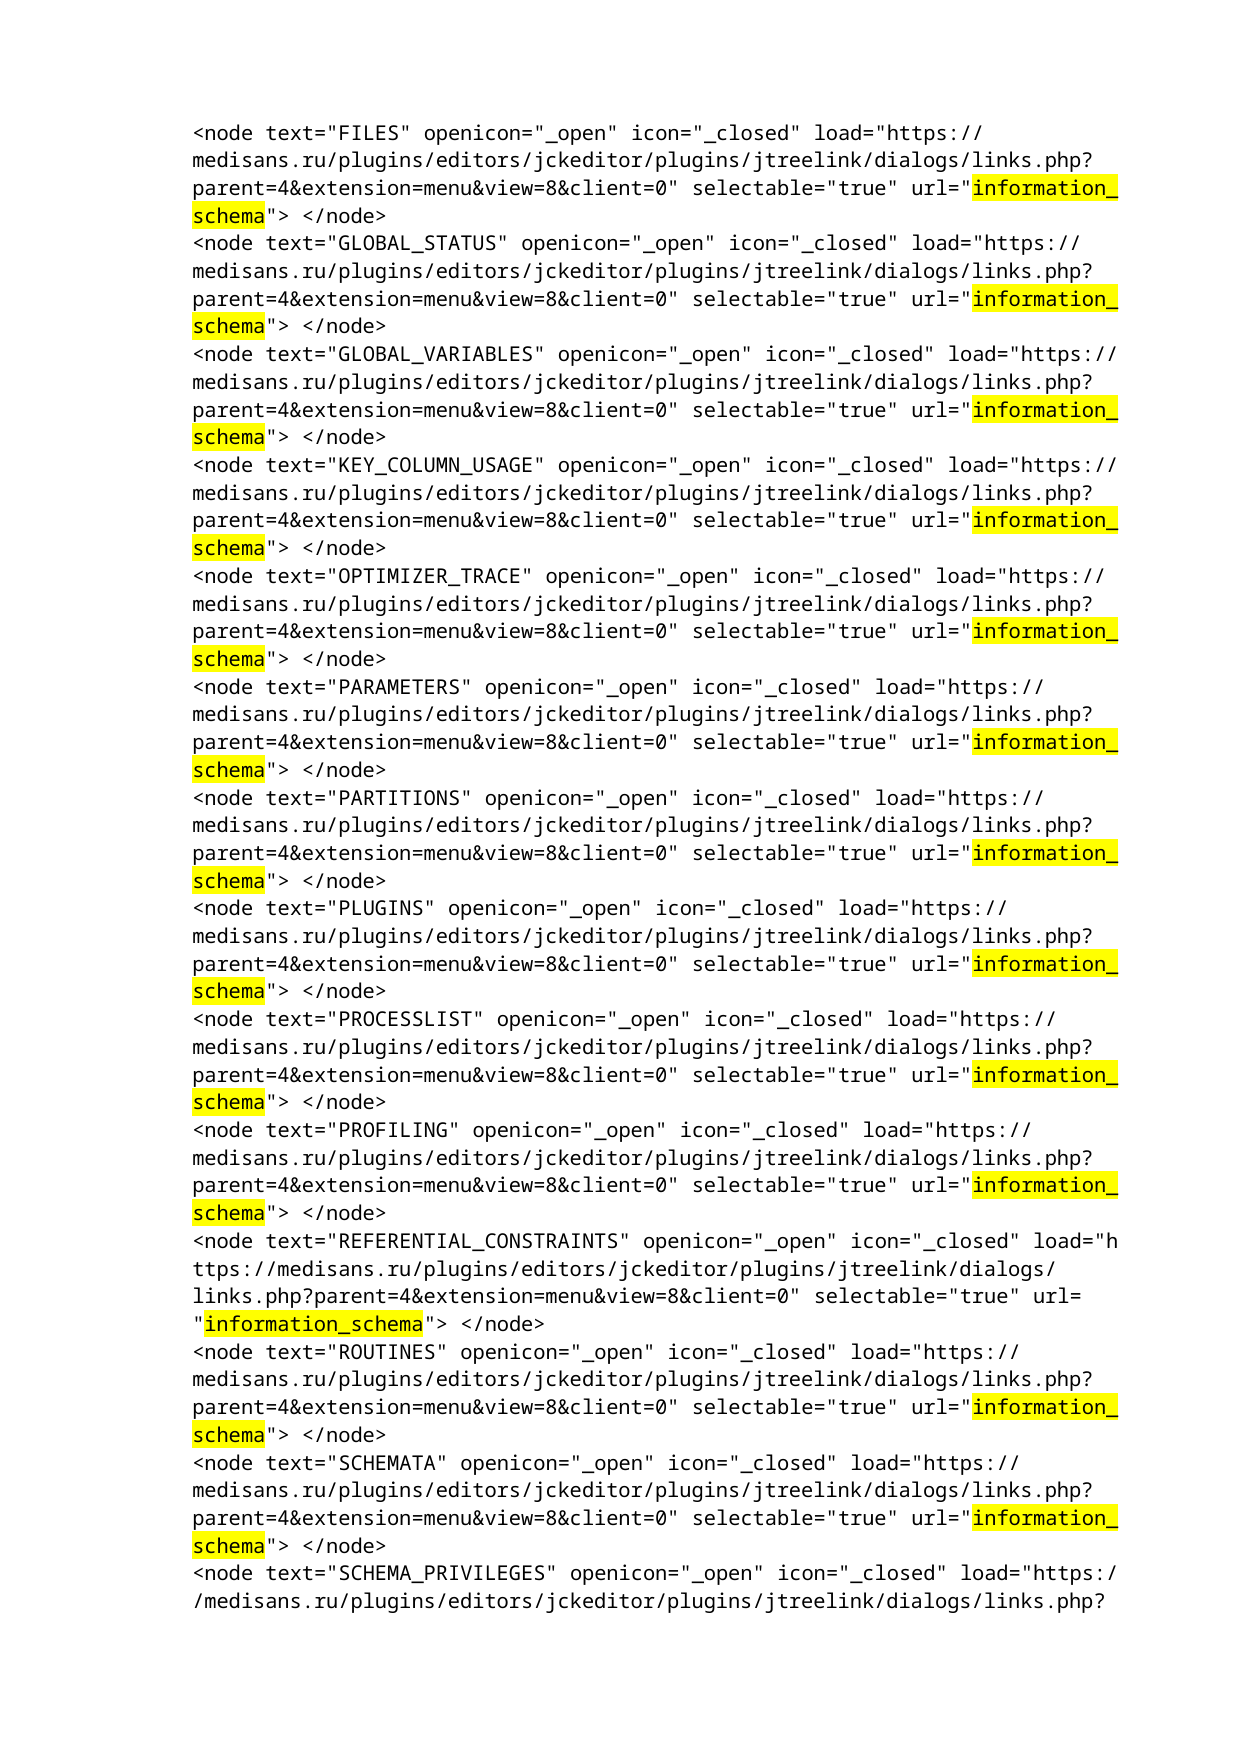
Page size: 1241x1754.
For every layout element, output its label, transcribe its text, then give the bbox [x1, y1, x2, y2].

text <node text="SCHEMATA" openicon="_open" icon="_closed" load="https://medisans.ru/plugins/editors/jckeditor/plugins/jtreelink/dialogs/links.php?parent=4&extension=menu&view=8&client=0" selectable="true" url="information_schema"> </node> [192, 1448, 1122, 1559]
text <node text="PLUGINS" openicon="_open" icon="_closed" load="https://medisans.ru/plugins/editors/jckeditor/plugins/jtreelink/dialogs/links.php?parent=4&extension=menu&view=8&client=0" selectable="true" url="information_schema"> </node> [192, 894, 1122, 1005]
text <node text="SCHEMA_PRIVILEGES" openicon="_open" icon="_closed" load="https://medisans.ru/plugins/editors/jckeditor/plugins/jtreelink/dialogs/links.php? [192, 1559, 1122, 1614]
text <node text="PARTITIONS" openicon="_open" icon="_closed" load="https://medisans.ru/plugins/editors/jckeditor/plugins/jtreelink/dialogs/links.php?parent=4&extension=menu&view=8&client=0" selectable="true" url="information_schema"> </node> [192, 783, 1122, 894]
text <node text="PROFILING" openicon="_open" icon="_closed" load="https://medisans.ru/plugins/editors/jckeditor/plugins/jtreelink/dialogs/links.php?parent=4&extension=menu&view=8&client=0" selectable="true" url="information_schema"> </node> [192, 1116, 1122, 1226]
text <node text="ROUTINES" openicon="_open" icon="_closed" load="https://medisans.ru/plugins/editors/jckeditor/plugins/jtreelink/dialogs/links.php?parent=4&extension=menu&view=8&client=0" selectable="true" url="information_schema"> </node> [192, 1337, 1122, 1448]
text <node text="PROCESSLIST" openicon="_open" icon="_closed" load="https://medisans.ru/plugins/editors/jckeditor/plugins/jtreelink/dialogs/links.php?parent=4&extension=menu&view=8&client=0" selectable="true" url="information_schema"> </node> [192, 1005, 1122, 1116]
text <node text="FILES" openicon="_open" icon="_closed" load="https://medisans.ru/plugins/editors/jckeditor/plugins/jtreelink/dialogs/links.php?parent=4&extension=menu&view=8&client=0" selectable="true" url="information_schema"> </node> [192, 118, 1122, 229]
text <node text="KEY_COLUMN_USAGE" openicon="_open" icon="_closed" load="https://medisans.ru/plugins/editors/jckeditor/plugins/jtreelink/dialogs/links.php?parent=4&extension=menu&view=8&client=0" selectable="true" url="information_schema"> </node> [192, 451, 1122, 561]
text <node text="PARAMETERS" openicon="_open" icon="_closed" load="https://medisans.ru/plugins/editors/jckeditor/plugins/jtreelink/dialogs/links.php?parent=4&extension=menu&view=8&client=0" selectable="true" url="information_schema"> </node> [192, 672, 1122, 783]
text <node text="REFERENTIAL_CONSTRAINTS" openicon="_open" icon="_closed" load="https://medisans.ru/plugins/editors/jckeditor/plugins/jtreelink/dialogs/links.php?parent=4&extension=menu&view=8&client=0" selectable="true" url="information_schema"> </node> [192, 1226, 1122, 1337]
text <node text="GLOBAL_STATUS" openicon="_open" icon="_closed" load="https://medisans.ru/plugins/editors/jckeditor/plugins/jtreelink/dialogs/links.php?parent=4&extension=menu&view=8&client=0" selectable="true" url="information_schema"> </node> [192, 229, 1122, 340]
text <node text="OPTIMIZER_TRACE" openicon="_open" icon="_closed" load="https://medisans.ru/plugins/editors/jckeditor/plugins/jtreelink/dialogs/links.php?parent=4&extension=menu&view=8&client=0" selectable="true" url="information_schema"> </node> [192, 561, 1122, 672]
text <node text="GLOBAL_VARIABLES" openicon="_open" icon="_closed" load="https://medisans.ru/plugins/editors/jckeditor/plugins/jtreelink/dialogs/links.php?parent=4&extension=menu&view=8&client=0" selectable="true" url="information_schema"> </node> [192, 340, 1122, 451]
